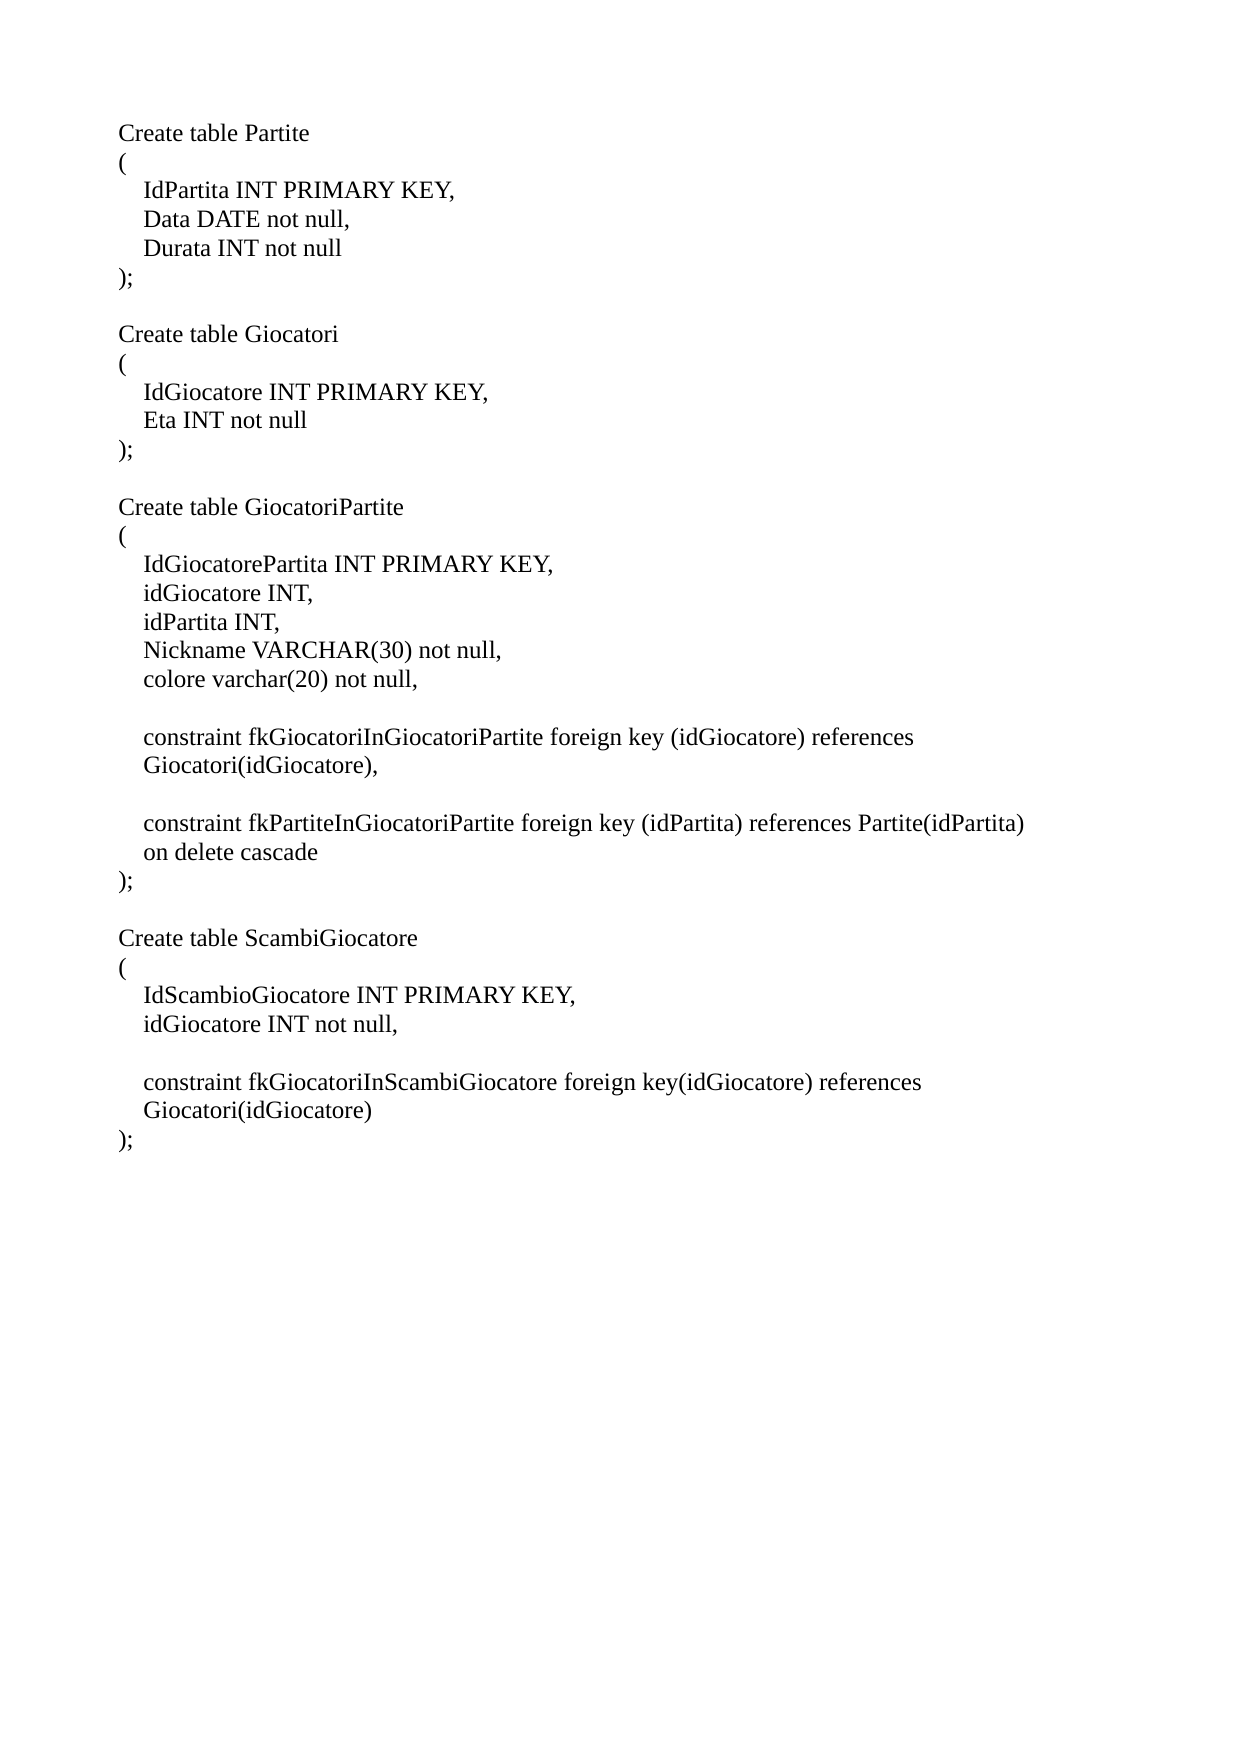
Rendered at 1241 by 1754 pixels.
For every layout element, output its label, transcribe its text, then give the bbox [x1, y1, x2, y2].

text Giocatori(idGiocatore) [118, 1096, 1122, 1124]
text Giocatori(idGiocatore), [118, 751, 1122, 779]
text constraint fkPartiteInGiocatoriPartite foreign key (idPartita) references Partite(idPartita) [118, 808, 1122, 837]
text ( [118, 348, 1122, 377]
text idGiocatore INT not null, [118, 1009, 1122, 1038]
text ( [118, 521, 1122, 549]
text Eta INT not null [118, 406, 1122, 434]
text Data DATE not null, [118, 204, 1122, 233]
text Create table Partite [118, 118, 1122, 147]
text IdPartita INT PRIMARY KEY, [118, 176, 1122, 204]
text Create table GiocatoriPartite [118, 492, 1122, 521]
text ); [118, 434, 1122, 463]
text ); [118, 262, 1122, 291]
text idPartita INT, [118, 607, 1122, 636]
text constraint fkGiocatoriInGiocatoriPartite foreign key (idGiocatore) references [118, 722, 1122, 751]
text IdGiocatorePartita INT PRIMARY KEY, [118, 549, 1122, 578]
text ); [118, 1124, 1122, 1153]
text ( [118, 952, 1122, 981]
text colore varchar(20) not null, [118, 664, 1122, 693]
text Create table Giocatori [118, 319, 1122, 348]
text Nickname VARCHAR(30) not null, [118, 636, 1122, 664]
text Durata INT not null [118, 233, 1122, 262]
text idGiocatore INT, [118, 578, 1122, 607]
text IdScambioGiocatore INT PRIMARY KEY, [118, 981, 1122, 1009]
text constraint fkGiocatoriInScambiGiocatore foreign key(idGiocatore) references [118, 1067, 1122, 1096]
text on delete cascade [118, 837, 1122, 866]
text IdGiocatore INT PRIMARY KEY, [118, 377, 1122, 406]
text ( [118, 147, 1122, 176]
text Create table ScambiGiocatore [118, 923, 1122, 952]
text ); [118, 866, 1122, 894]
